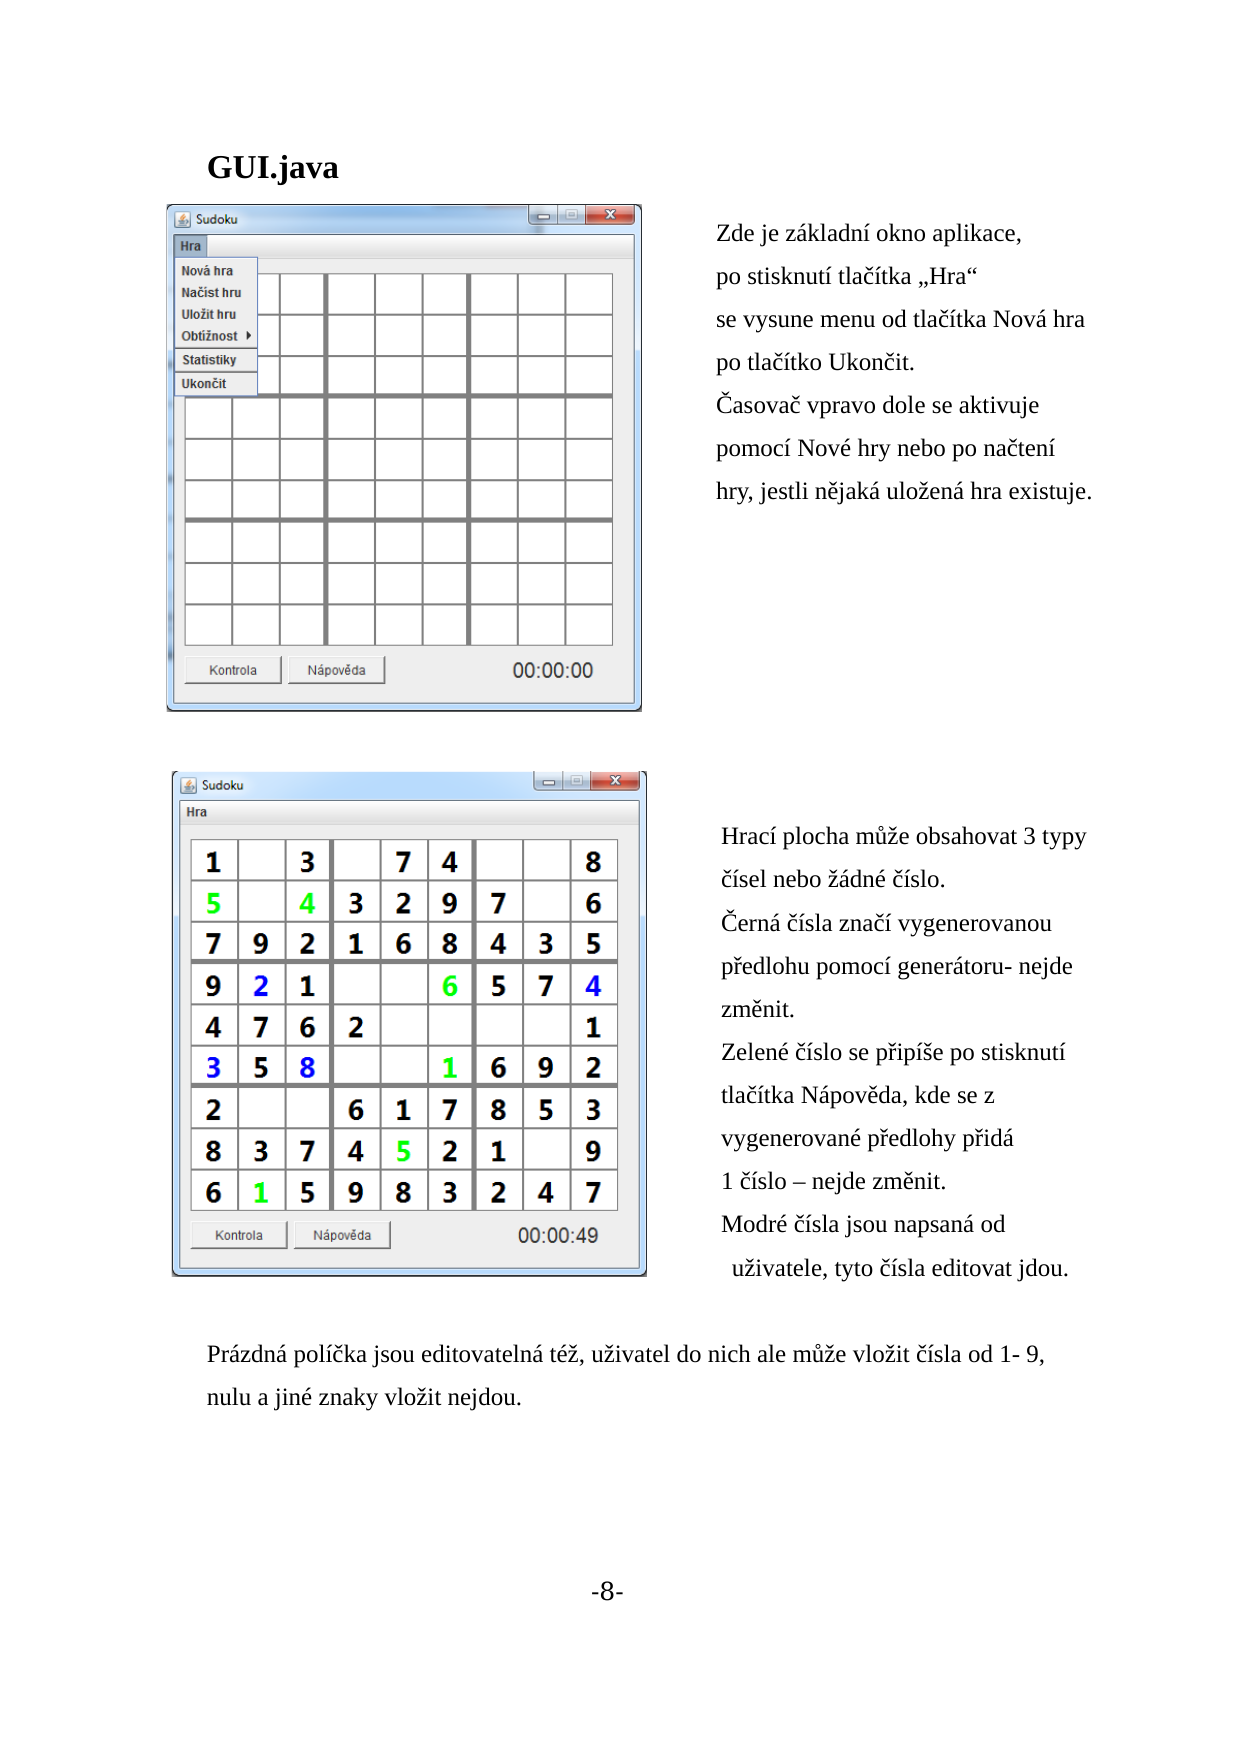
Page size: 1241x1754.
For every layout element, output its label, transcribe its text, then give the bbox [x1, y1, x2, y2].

text Hrací plocha může obsahovat 3 typy [647, 821, 1093, 850]
text tlačítka Nápověda, kde se z [647, 1080, 1093, 1109]
text Časovač vpravo dole se aktivuje [642, 390, 1093, 419]
text Zde je základní okno aplikace, [642, 218, 1093, 246]
text Zelené číslo se připíše po stisknutí [647, 1037, 1093, 1066]
text pomocí Nové hry nebo po načtení [642, 433, 1093, 462]
text hry, jestli nějaká uložená hra existuje. [642, 476, 1093, 505]
text Modré čísla jsou napsaná od uživatele, tyto čísla editovat jdou. [207, 1209, 1093, 1281]
text předlohu pomocí generátoru- nejde [647, 951, 1093, 979]
text po tlačítko Ukončit. [642, 347, 1093, 376]
text se vysune menu od tlačítka Nová hra [642, 304, 1093, 333]
text změnit. [647, 994, 1093, 1023]
text 1 číslo – nejde změnit. [647, 1166, 1093, 1195]
subtitle GUI.java [207, 148, 1093, 186]
picture [166, 204, 642, 712]
text Prázdná políčka jsou editovatelná též, uživatel do nich ale může vložit čísla od 1- 9, nulu a jiné znaky vložit nejdou. [207, 1339, 1093, 1411]
text vygenerované předlohy přidá [647, 1123, 1093, 1152]
text čísel nebo žádné číslo. [647, 864, 1093, 893]
text po stisknutí tlačítka „Hra“ [642, 261, 1093, 289]
text Černá čísla značí vygenerovanou [647, 908, 1093, 936]
picture [171, 771, 647, 1277]
